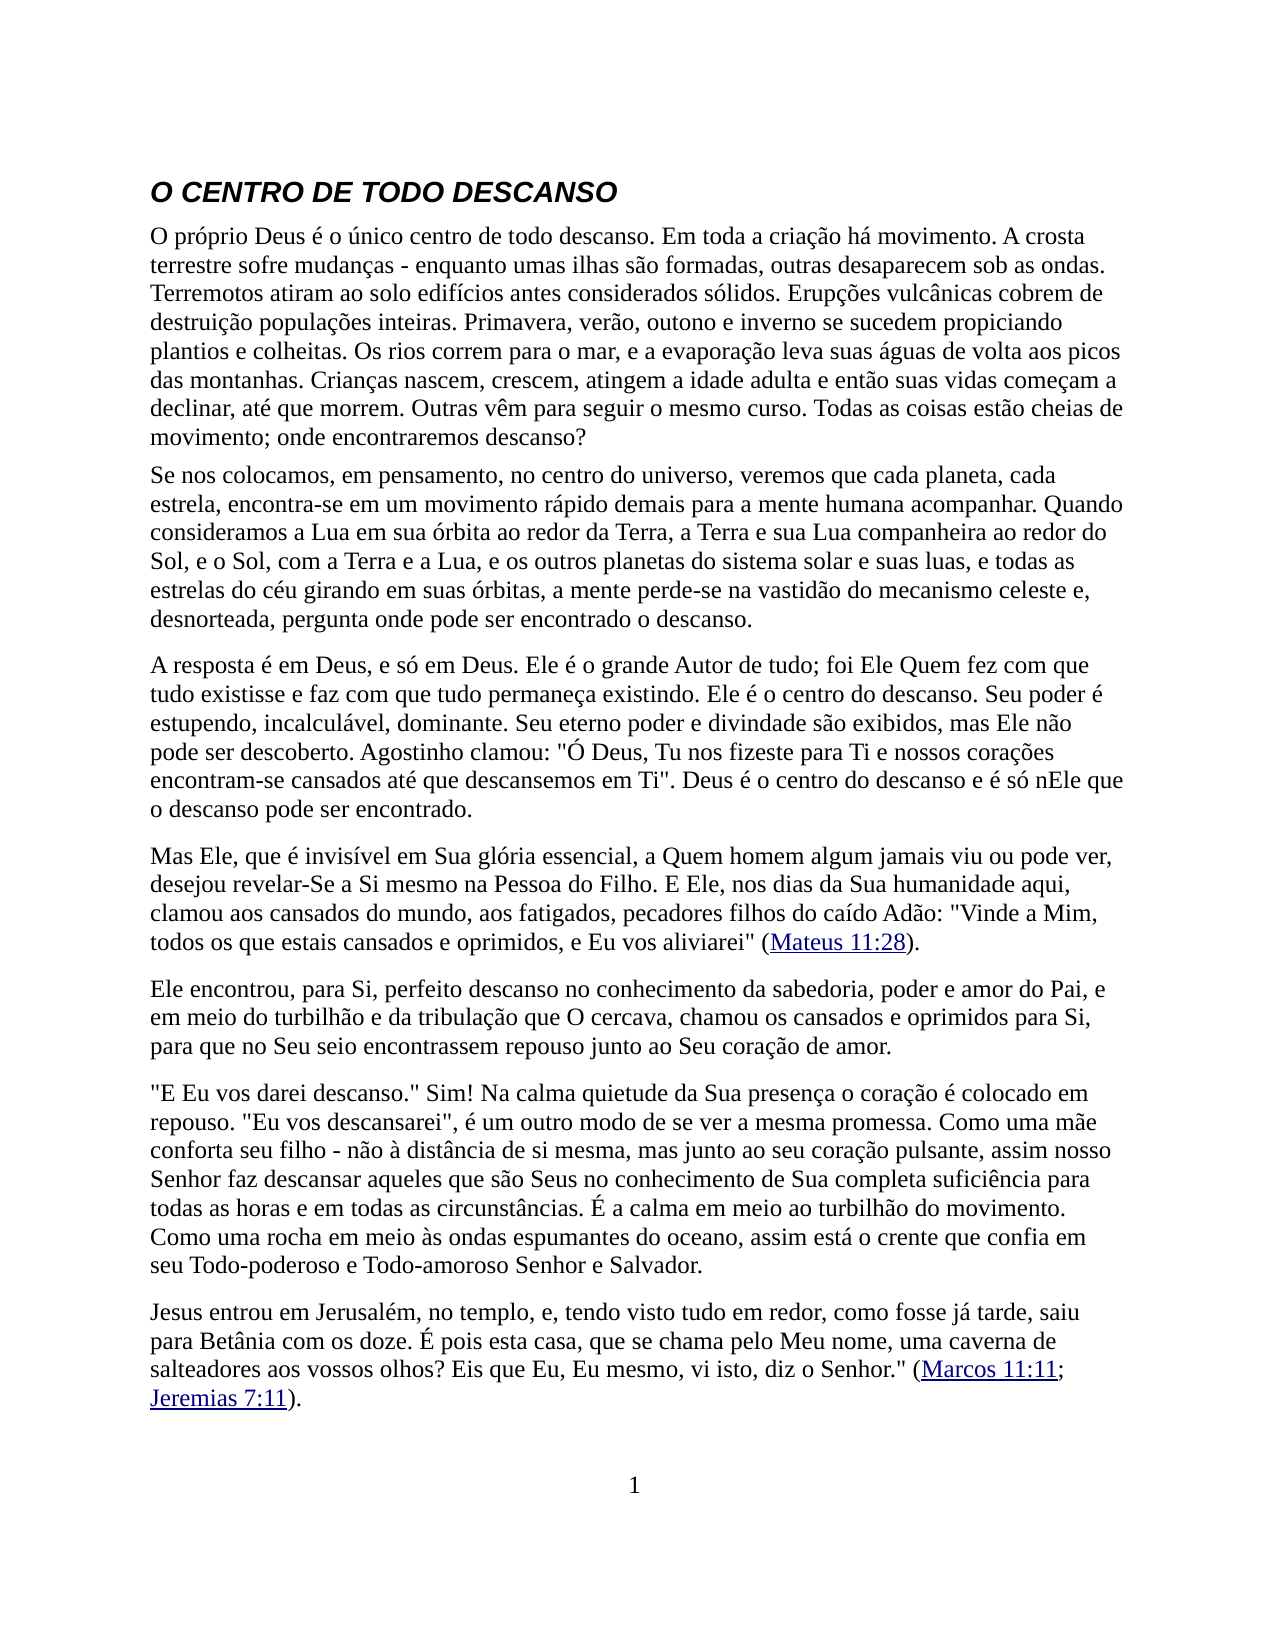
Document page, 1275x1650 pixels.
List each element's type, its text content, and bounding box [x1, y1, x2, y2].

text Jesus entrou em Jerusalém, no templo, e, tendo visto tudo em redor, como fosse já tarde, saiu para Betânia com os doze. É pois esta casa, que se chama pelo Meu nome, uma caverna de salteadores aos vossos olhos? Eis que Eu, Eu mesmo, vi isto, diz o Senhor." (Marcos 11:11; Jeremias 7:11). [150, 1297, 1125, 1412]
text Mas Ele, que é invisível em Sua glória essencial, a Quem homem algum jamais viu ou pode ver, desejou revelar-Se a Si mesmo na Pessoa do Filho. E Ele, nos dias da Sua humanidade aqui, clamou aos cansados do mundo, aos fatigados, pecadores filhos do caído Adão: "Vinde a Mim, todos os que estais cansados e oprimidos, e Eu vos aliviarei" (Mateus 11:28). [150, 841, 1125, 956]
text A resposta é em Deus, e só em Deus. Ele é o grande Autor de tudo; foi Ele Quem fez com que tudo existisse e faz com que tudo permaneça existindo. Ele é o centro do descanso. Seu poder é estupendo, incalculável, dominante. Seu eterno poder e divindade são exibidos, mas Ele não pode ser descoberto. Agostinho clamou: "Ó Deus, Tu nos fizeste para Ti e nossos corações encontram-se cansados até que descansemos em Ti". Deus é o centro do descanso e é só nEle que o descanso pode ser encontrado. [150, 650, 1125, 823]
subtitle O CENTRO DE TODO DESCANSO [150, 175, 1125, 208]
text O próprio Deus é o único centro de todo descanso. Em toda a criação há movimento. A crosta terrestre sofre mudanças - enquanto umas ilhas são formadas, outras desaparecem sob as ondas. Terremotos atiram ao solo edifícios antes considerados sólidos. Erupções vulcânicas cobrem de destruição populações inteiras. Primavera, verão, outono e inverno se sucedem propiciando plantios e colheitas. Os rios correm para o mar, e a evaporação leva suas águas de volta aos picos das montanhas. Crianças nascem, crescem, atingem a idade adulta e então suas vidas começam a declinar, até que morrem. Outras vêm para seguir o mesmo curso. Todas as coisas estão cheias de movimento; onde encontraremos descanso? [150, 221, 1125, 451]
text Ele encontrou, para Si, perfeito descanso no conhecimento da sabedoria, poder e amor do Pai, e em meio do turbilhão e da tribulação que O cercava, chamou os cansados e oprimidos para Si, para que no Seu seio encontrassem repouso junto ao Seu coração de amor. [150, 974, 1125, 1060]
text "E Eu vos darei descanso." Sim! Na calma quietude da Sua presença o coração é colocado em repouso. "Eu vos descansarei", é um outro modo de se ver a mesma promessa. Como uma mãe conforta seu filho - não à distância de si mesma, mas junto ao seu coração pulsante, assim nosso Senhor faz descansar aqueles que são Seus no conhecimento de Sua completa suficiência para todas as horas e em todas as circunstâncias. É a calma em meio ao turbilhão do movimento. Como uma rocha em meio às ondas espumantes do oceano, assim está o crente que confia em seu Todo-poderoso e Todo-amoroso Senhor e Salvador. [150, 1078, 1125, 1279]
text Se nos colocamos, em pensamento, no centro do universo, veremos que cada planeta, cada estrela, encontra-se em um movimento rápido demais para a mente humana acompanhar. Quando consideramos a Lua em sua órbita ao redor da Terra, a Terra e sua Lua companheira ao redor do Sol, e o Sol, com a Terra e a Lua, e os outros planetas do sistema solar e suas luas, e todas as estrelas do céu girando em suas órbitas, a mente perde-se na vastidão do mecanismo celeste e, desnorteada, pergunta onde pode ser encontrado o descanso. [150, 460, 1125, 632]
